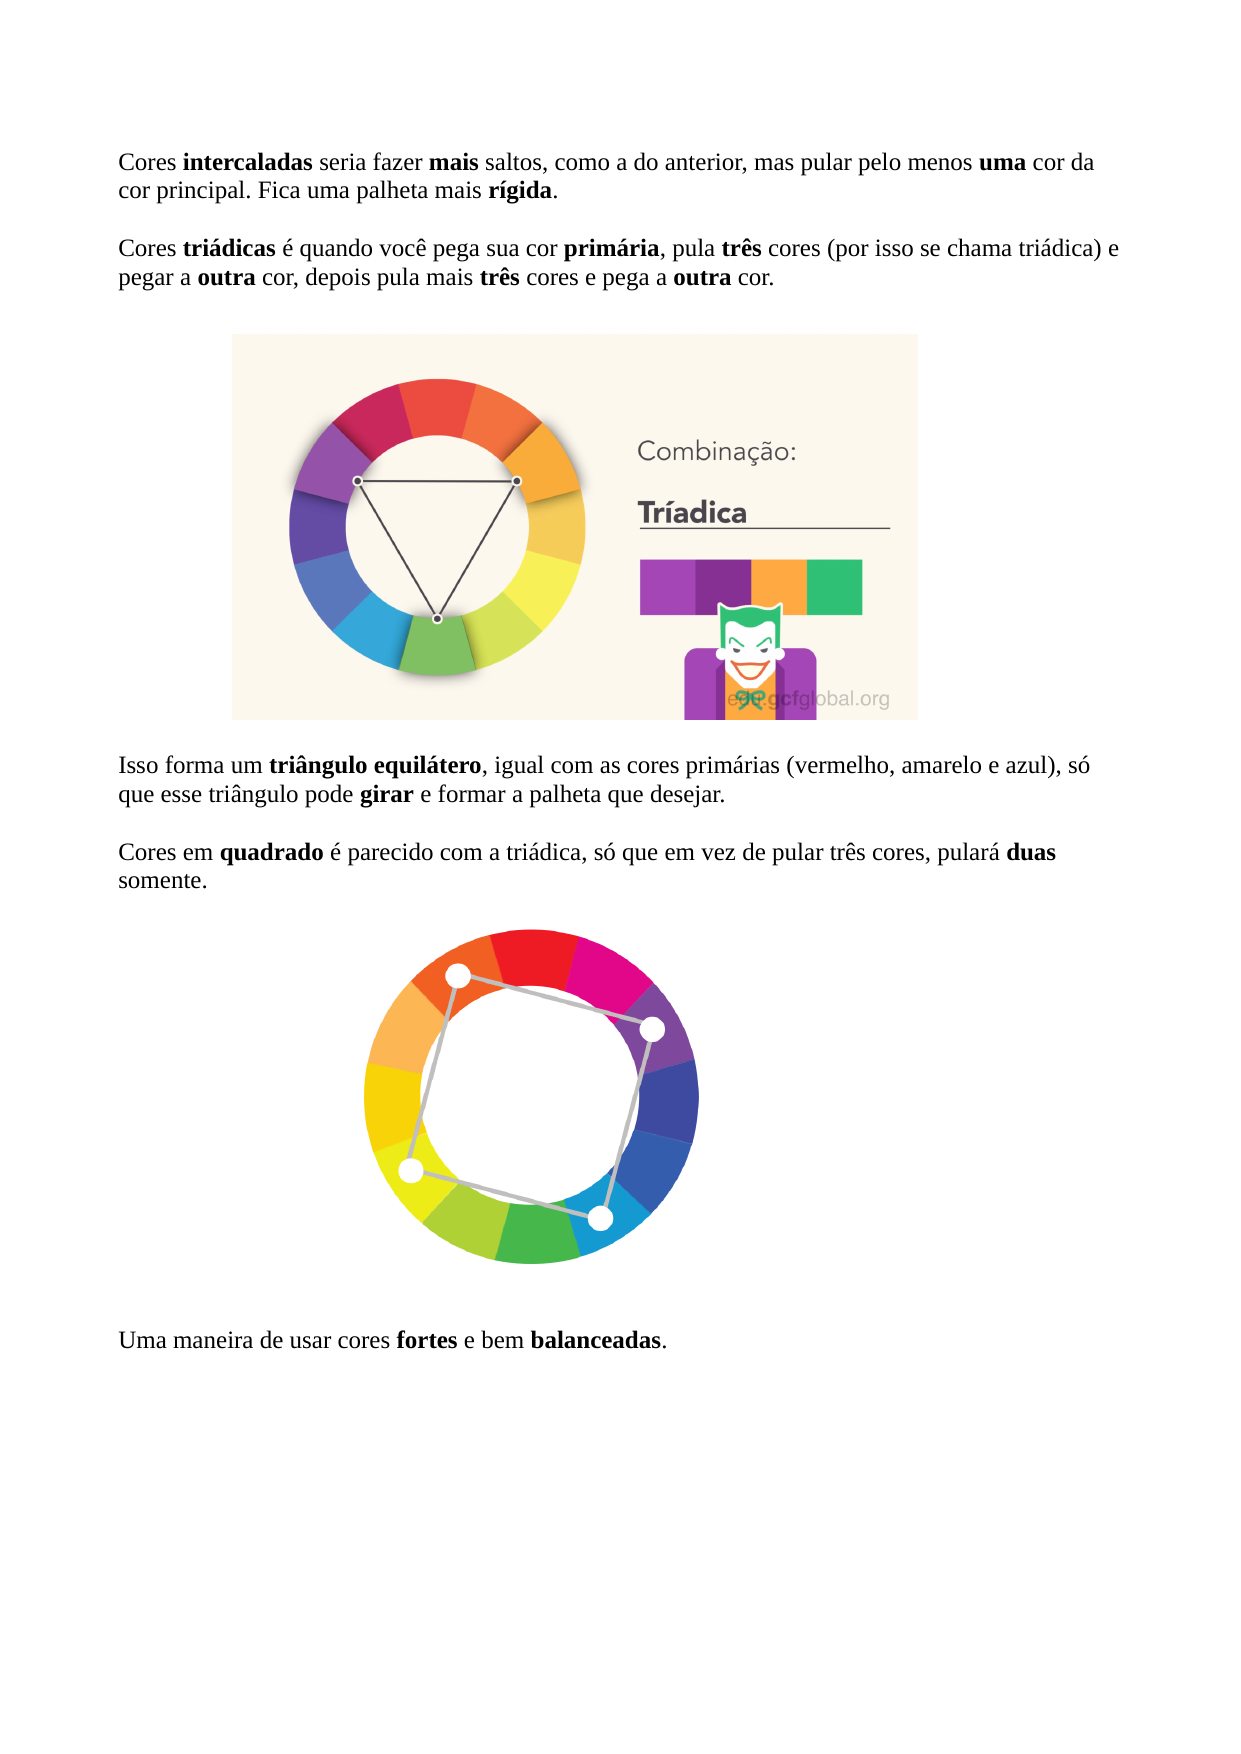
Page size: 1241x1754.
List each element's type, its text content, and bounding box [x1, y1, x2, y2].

text Isso forma um triângulo equilátero, igual com as cores primárias (vermelho, amarelo e azul), só que esse triângulo pode girar e formar a palheta que desejar. [118, 751, 1122, 808]
picture [231, 334, 918, 720]
picture [342, 903, 718, 1279]
text Cores intercaladas seria fazer mais saltos, como a do anterior, mas pular pelo menos uma cor da cor principal. Fica uma palheta mais rígida. [118, 147, 1122, 204]
text Cores em quadrado é parecido com a triádica, só que em vez de pular três cores, pulará duas somente. [118, 837, 1122, 894]
text Uma maneira de usar cores fortes e bem balanceadas. [118, 1326, 1122, 1354]
text Cores triádicas é quando você pega sua cor primária, pula três cores (por isso se chama triádica) e pegar a outra cor, depois pula mais três cores e pega a outra cor. [118, 233, 1122, 291]
